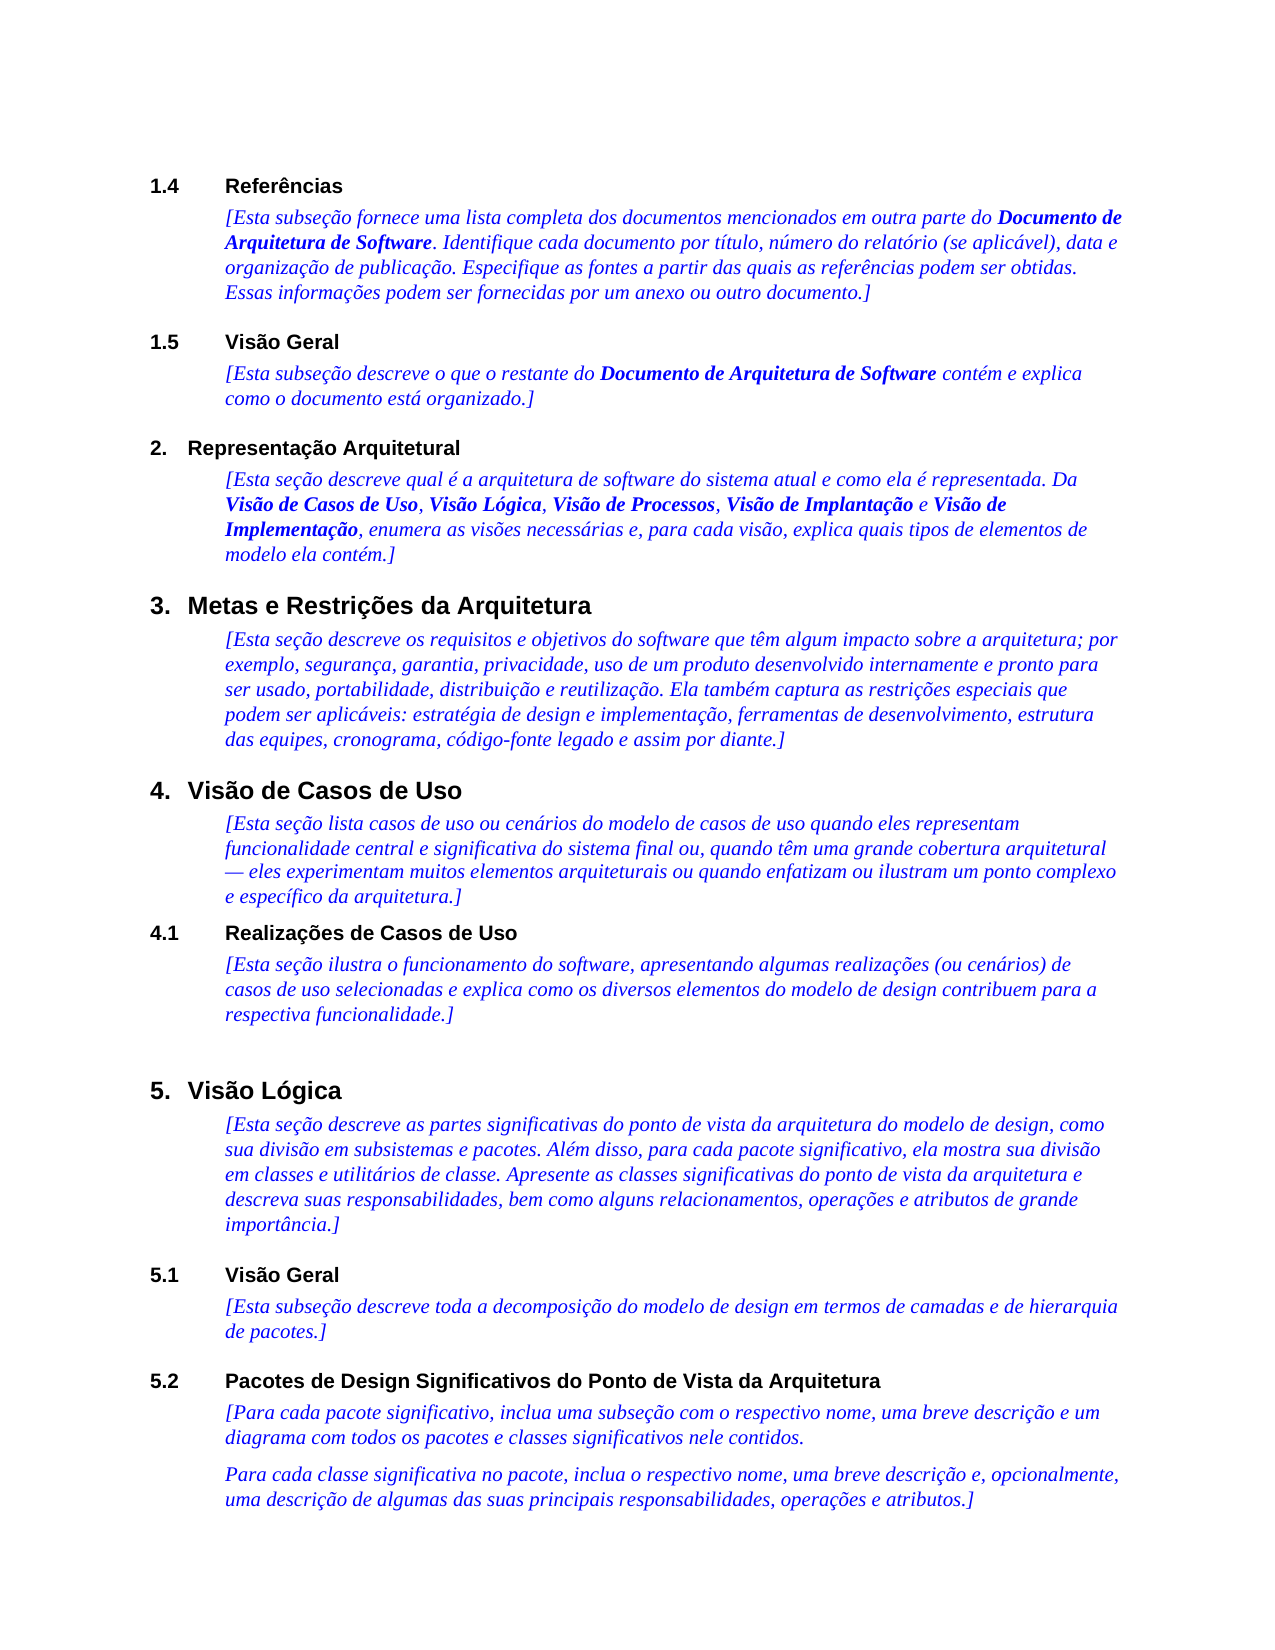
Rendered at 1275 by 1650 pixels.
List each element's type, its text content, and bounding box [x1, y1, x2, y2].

text [Esta seção descreve os requisitos e objetivos do software que têm algum impacto sobre a arquitetura; por exemplo, segurança, garantia, privacidade, uso de um produto desenvolvido internamente e pronto para ser usado, portabilidade, distribuição e reutilização. Ela também captura as restrições especiais que podem ser aplicáveis: estratégia de design e implementação, ferramentas de desenvolvimento, estrutura das equipes, cronograma, código-fonte legado e assim por diante.] [225, 626, 1125, 751]
text [Esta seção descreve qual é a arquitetura de software do sistema atual e como ela é representada. Da Visão de Casos de Uso, Visão Lógica, Visão de Processos, Visão de Implantação e Visão de Implementação, enumera as visões necessárias e, para cada visão, explica quais tipos de elementos de modelo ela contém.] [225, 466, 1125, 566]
subtitle Realizações de Casos de Uso [150, 920, 1125, 945]
text [Para cada pacote significativo, inclua uma subseção com o respectivo nome, uma breve descrição e um diagrama com todos os pacotes e classes significativos nele contidos. [225, 1399, 1125, 1449]
text [Esta subseção descreve toda a decomposição do modelo de design em termos de camadas e de hierarquia de pacotes.] [225, 1293, 1125, 1343]
text Para cada classe significativa no pacote, inclua o respectivo nome, uma breve descrição e, opcionalmente, uma descrição de algumas das suas principais responsabilidades, operações e atributos.] [225, 1461, 1125, 1511]
subtitle Representação Arquitetural [150, 435, 1125, 460]
text [Esta subseção fornece uma lista completa dos documentos mencionados em outra parte do Documento de Arquitetura de Software. Identifique cada documento por título, número do relatório (se aplicável), data e organização de publicação. Especifique as fontes a partir das quais as referências podem ser obtidas. Essas informações podem ser fornecidas por um anexo ou outro documento.] [225, 204, 1125, 304]
subtitle Visão Lógica [150, 1076, 1125, 1105]
text [Esta seção descreve as partes significativas do ponto de vista da arquitetura do modelo de design, como sua divisão em subsistemas e pacotes. Além disso, para cada pacote significativo, ela mostra sua divisão em classes e utilitários de classe. Apresente as classes significativas do ponto de vista da arquitetura e descreva suas responsabilidades, bem como alguns relacionamentos, operações e atributos de grande importância.] [225, 1111, 1125, 1236]
text [Esta seção ilustra o funcionamento do software, apresentando algumas realizações (ou cenários) de casos de uso selecionadas e explica como os diversos elementos do modelo de design contribuem para a respectiva funcionalidade.] [225, 951, 1125, 1026]
subtitle Visão Geral [150, 329, 1125, 354]
text [Esta seção lista casos de uso ou cenários do modelo de casos de uso quando eles representam funcionalidade central e significativa do sistema final ou, quando têm uma grande cobertura arquitetural — eles experimentam muitos elementos arquiteturais ou quando enfatizam ou ilustram um ponto complexo e específico da arquitetura.] [225, 811, 1125, 908]
subtitle Metas e Restrições da Arquitetura [150, 591, 1125, 620]
text [Esta subseção descreve o que o restante do Documento de Arquitetura de Software contém e explica como o documento está organizado.] [225, 360, 1125, 410]
subtitle Pacotes de Design Significativos do Ponto de Vista da Arquitetura [150, 1368, 1125, 1393]
subtitle Referências [150, 173, 1125, 198]
subtitle Visão Geral [150, 1261, 1125, 1286]
subtitle Visão de Casos de Uso [150, 776, 1125, 805]
